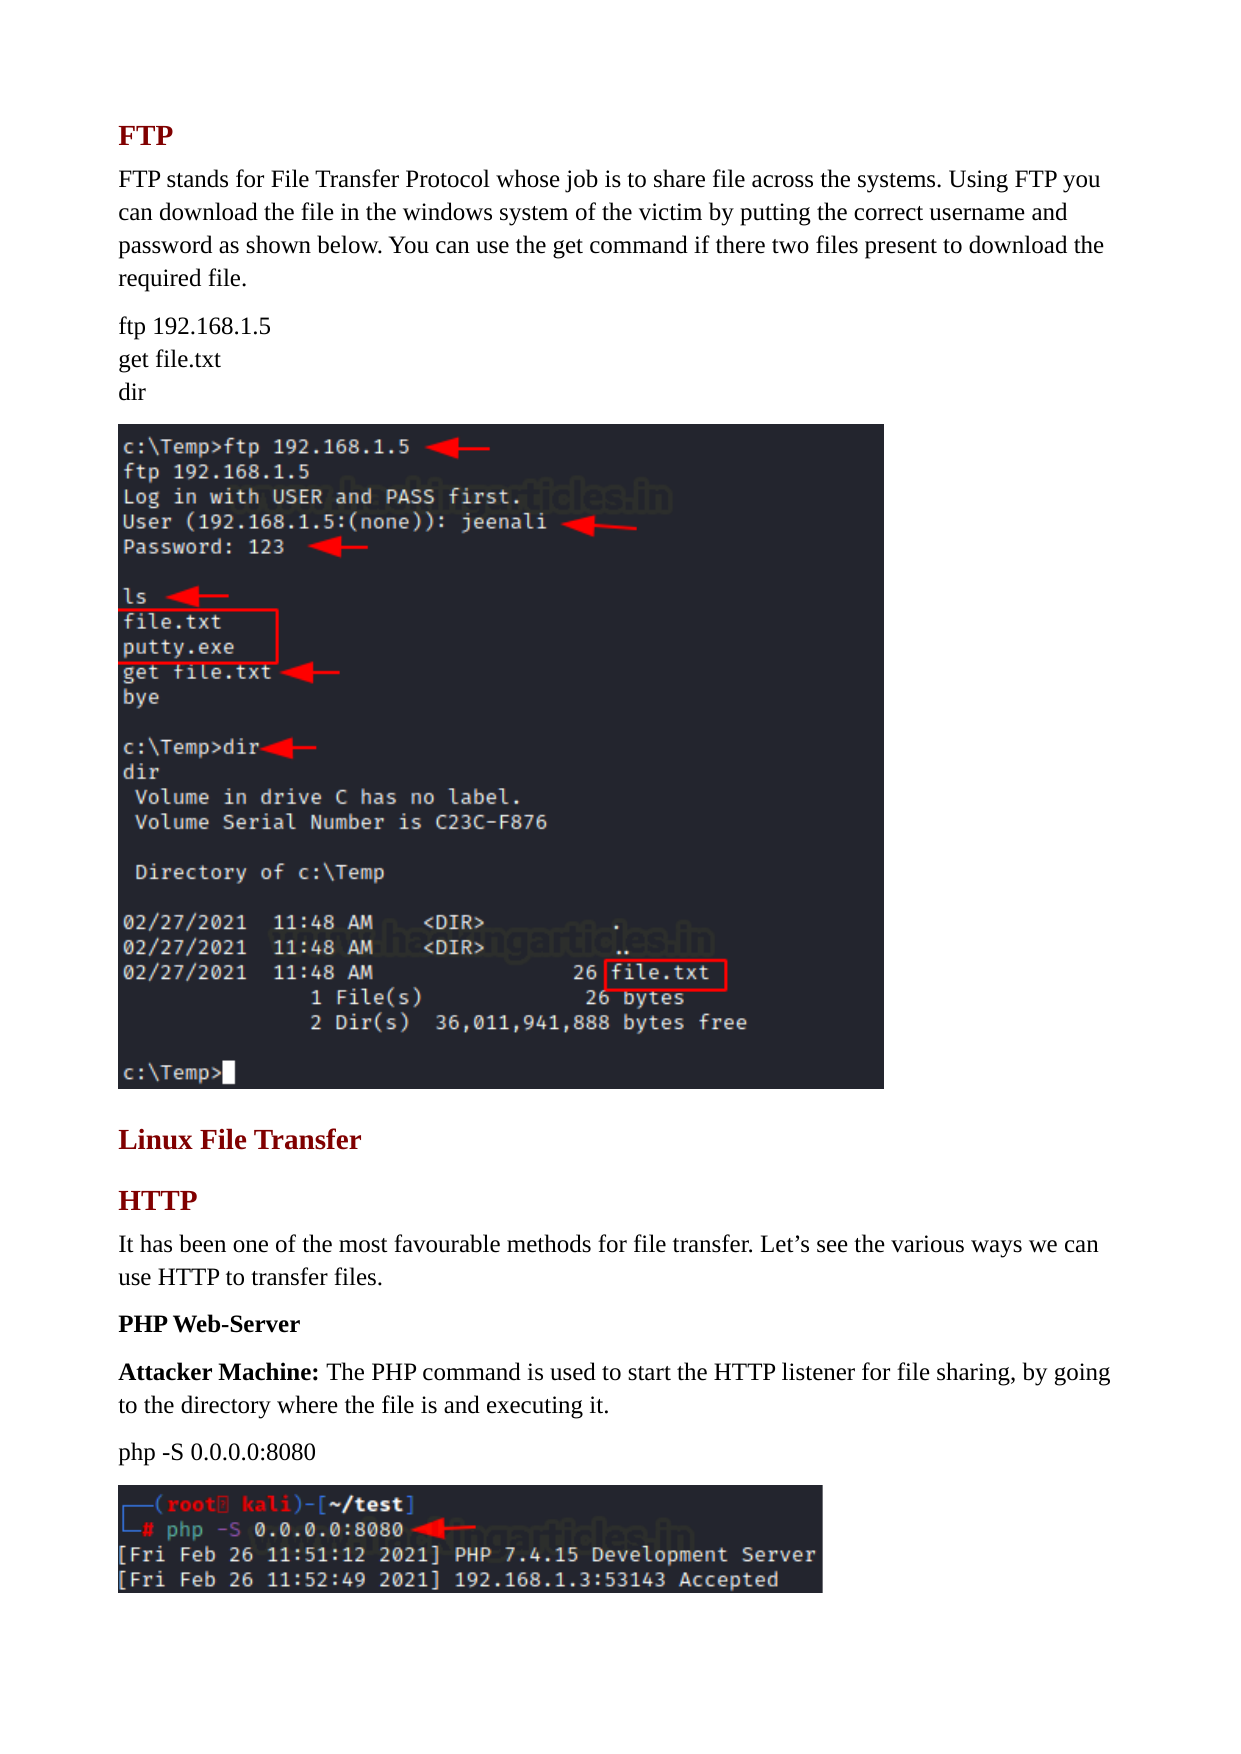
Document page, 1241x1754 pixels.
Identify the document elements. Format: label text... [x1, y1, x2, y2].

text get file.txt [118, 344, 1122, 373]
text ftp 192.168.1.5 [118, 311, 1122, 339]
picture [118, 424, 884, 1089]
subtitle HTTP [118, 1183, 1122, 1216]
text PHP Web-Server [118, 1309, 1122, 1338]
picture [118, 1485, 823, 1593]
text Attacker Machine: The PHP command is used to start the HTTP listener for file sharing, by going to the directory where the file is and executing it. [118, 1357, 1122, 1419]
text php -S 0.0.0.0:8080 [118, 1437, 1122, 1466]
text dir [118, 377, 1122, 406]
subtitle Linux File Transfer [118, 1122, 1122, 1156]
subtitle FTP [118, 118, 1122, 152]
text It has been one of the most favourable methods for file transfer. Let’s see the various ways we can use HTTP to transfer files. [118, 1229, 1122, 1290]
text FTP stands for File Transfer Protocol whose job is to share file across the systems. Using FTP you can download the file in the windows system of the victim by putting the correct username and password as shown below. You can use the get command if there two files present to download the required file. [118, 164, 1122, 292]
